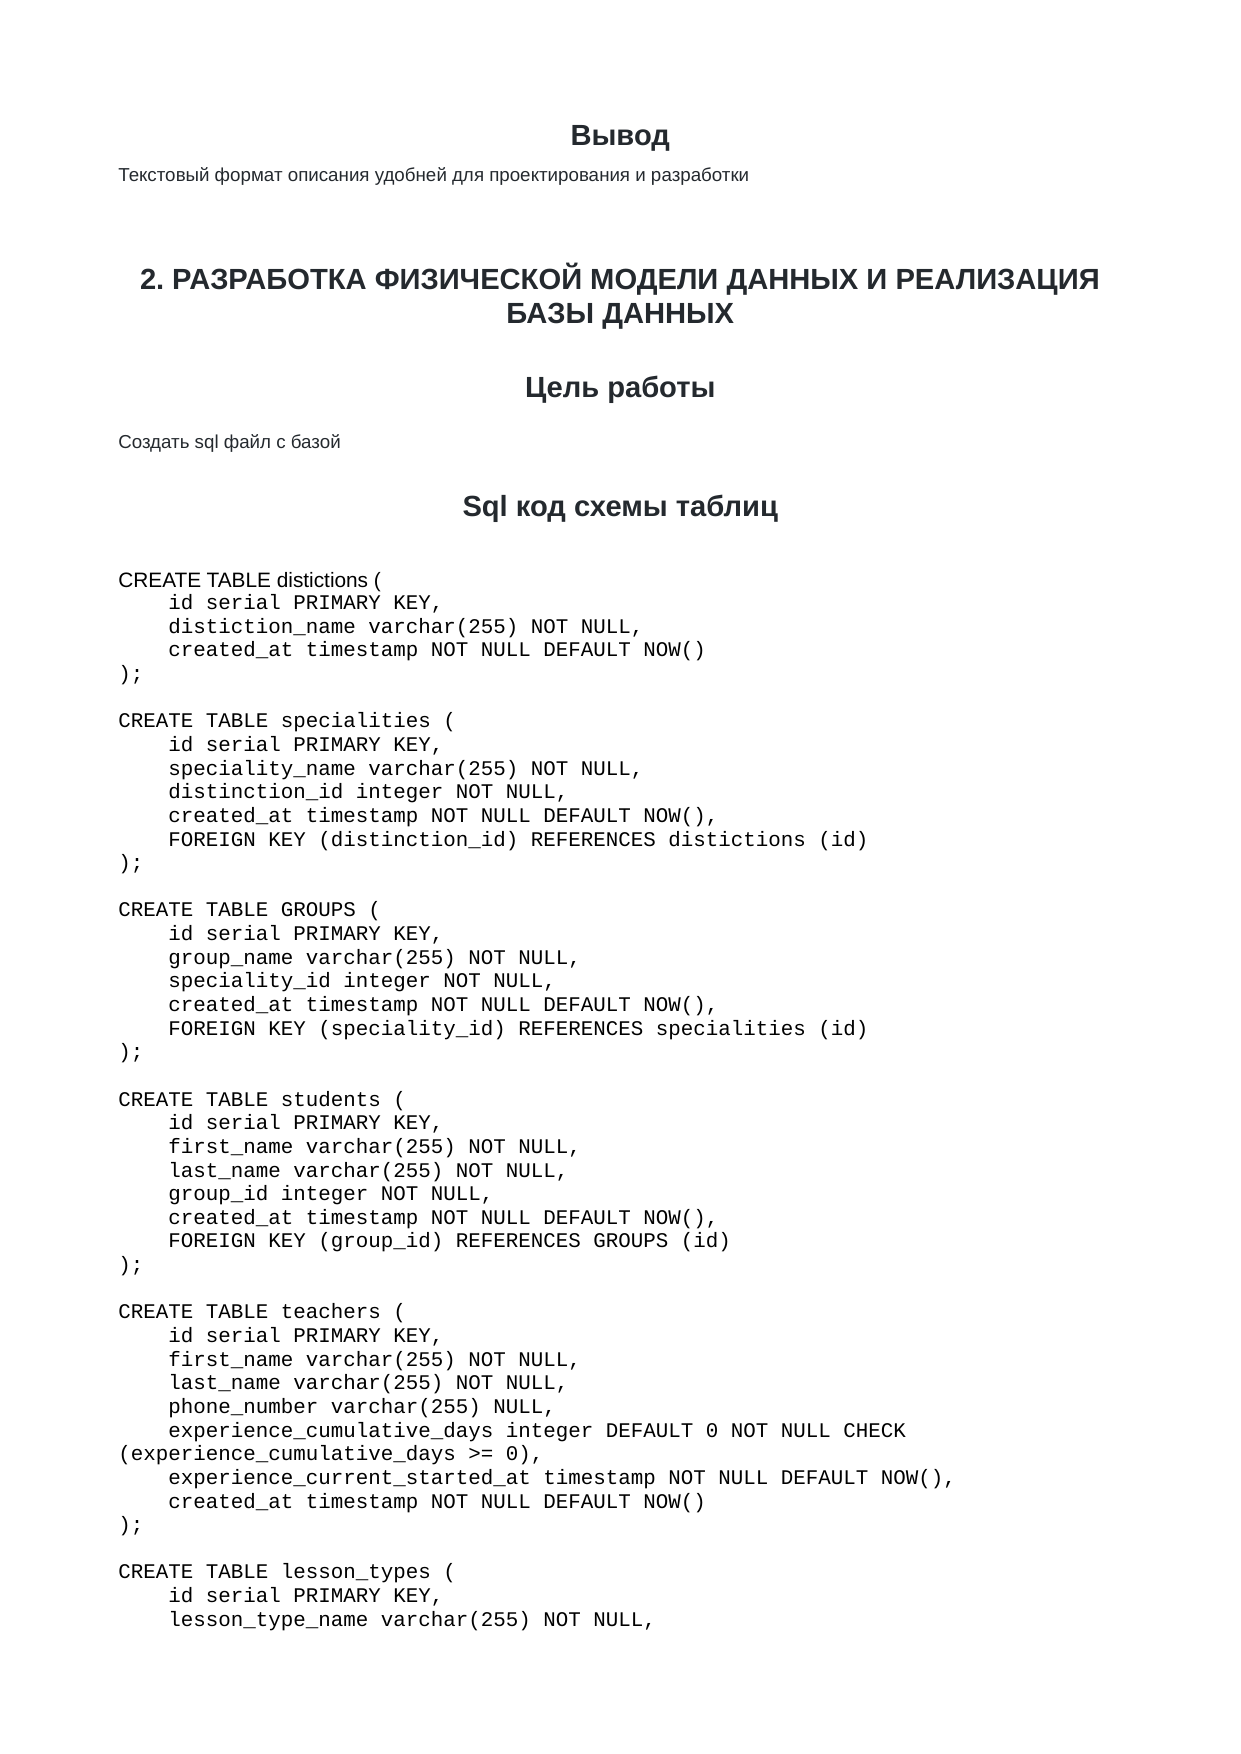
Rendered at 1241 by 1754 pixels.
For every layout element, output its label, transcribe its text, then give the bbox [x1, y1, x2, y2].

text ); [118, 1041, 1122, 1065]
text distinction_id integer NOT NULL, [118, 781, 1122, 805]
subtitle Sql код схемы таблиц [118, 488, 1122, 522]
text created_at timestamp NOT NULL DEFAULT NOW(), [118, 805, 1122, 828]
text FOREIGN KEY (speciality_id) REFERENCES specialities (id) [118, 1018, 1122, 1041]
text Создать sql файл с базой [118, 430, 1122, 452]
text lesson_type_name varchar(255) NOT NULL, [118, 1609, 1122, 1632]
text CREATE TABLE GROUPS ( [118, 899, 1122, 923]
subtitle Цель работы [118, 370, 1122, 403]
text experience_cumulative_days integer DEFAULT 0 NOT NULL CHECK (experience_cumulative_days >= 0), [118, 1420, 1122, 1467]
text distiction_name varchar(255) NOT NULL, [118, 616, 1122, 639]
text CREATE TABLE students ( [118, 1089, 1122, 1112]
text phone_number varchar(255) NULL, [118, 1396, 1122, 1420]
text speciality_name varchar(255) NOT NULL, [118, 758, 1122, 781]
text last_name varchar(255) NOT NULL, [118, 1159, 1122, 1183]
text group_name varchar(255) NOT NULL, [118, 947, 1122, 970]
text Текстовый формат описания удобней для проектирования и разработки [118, 164, 1122, 186]
text id serial PRIMARY KEY, [118, 1112, 1122, 1136]
text id serial PRIMARY KEY, [118, 592, 1122, 616]
text first_name varchar(255) NOT NULL, [118, 1349, 1122, 1372]
text FOREIGN KEY (distinction_id) REFERENCES distictions (id) [118, 828, 1122, 852]
text CREATE TABLE distictions ( [118, 568, 1122, 592]
subtitle Вывод [118, 118, 1122, 152]
text ); [118, 1514, 1122, 1538]
text created_at timestamp NOT NULL DEFAULT NOW() [118, 639, 1122, 663]
text group_id integer NOT NULL, [118, 1183, 1122, 1207]
text id serial PRIMARY KEY, [118, 734, 1122, 758]
text created_at timestamp NOT NULL DEFAULT NOW(), [118, 1207, 1122, 1231]
text CREATE TABLE teachers ( [118, 1301, 1122, 1325]
text ); [118, 1254, 1122, 1278]
text id serial PRIMARY KEY, [118, 923, 1122, 947]
text speciality_id integer NOT NULL, [118, 970, 1122, 994]
text first_name varchar(255) NOT NULL, [118, 1136, 1122, 1159]
text experience_current_started_at timestamp NOT NULL DEFAULT NOW(), [118, 1467, 1122, 1491]
text CREATE TABLE lesson_types ( [118, 1562, 1122, 1585]
text FOREIGN KEY (group_id) REFERENCES GROUPS (id) [118, 1231, 1122, 1254]
text ); [118, 852, 1122, 876]
subtitle 2. РАЗРАБОТКА ФИЗИЧЕСКОЙ МОДЕЛИ ДАННЫХ И РЕАЛИЗАЦИЯ БАЗЫ ДАННЫХ [118, 262, 1122, 329]
text ); [118, 663, 1122, 687]
text last_name varchar(255) NOT NULL, [118, 1372, 1122, 1396]
text id serial PRIMARY KEY, [118, 1325, 1122, 1349]
text created_at timestamp NOT NULL DEFAULT NOW(), [118, 994, 1122, 1018]
text id serial PRIMARY KEY, [118, 1585, 1122, 1609]
text created_at timestamp NOT NULL DEFAULT NOW() [118, 1491, 1122, 1514]
text CREATE TABLE specialities ( [118, 710, 1122, 734]
